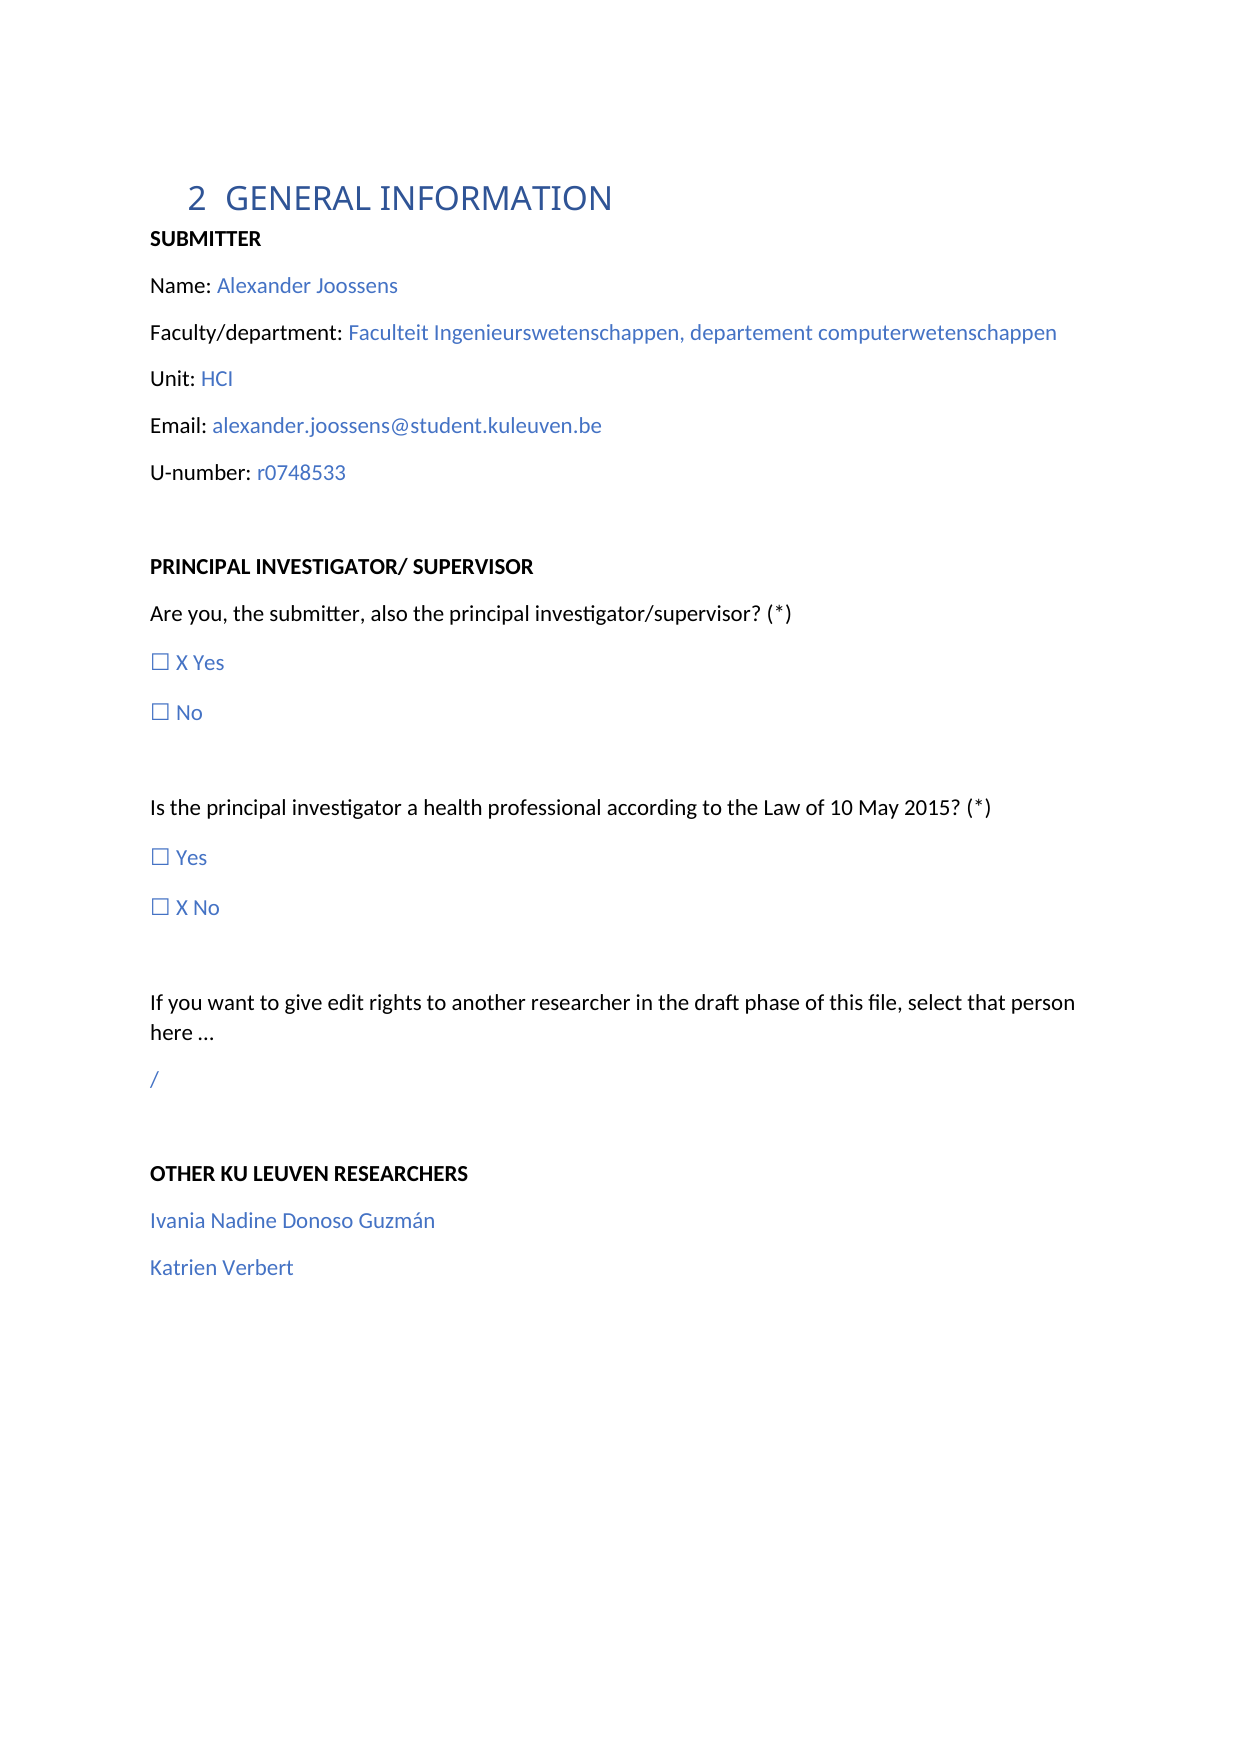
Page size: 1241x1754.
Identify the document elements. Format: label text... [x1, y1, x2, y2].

text Email: alexander.joossens@student.kuleuven.be [150, 411, 1090, 439]
subtitle GENERAL INFORMATION [187, 175, 1090, 220]
text SUBMITTER [150, 224, 1090, 252]
text Is the principal investigator a health professional according to the Law of 10 May 2015? (*) [150, 793, 1090, 822]
text Faculty/department: Faculteit Ingenieurswetenschappen, departement computerwetenschappen [150, 318, 1090, 346]
text OTHER KU LEUVEN RESEARCHERS [150, 1159, 1090, 1187]
text Are you, the submitter, also the principal investigator/supervisor? (*) [150, 599, 1090, 627]
text ☐ Yes [150, 840, 1090, 872]
text U-number: r0748533 [150, 458, 1090, 486]
text Unit: HCI [150, 364, 1090, 393]
text Katrien Verbert [150, 1253, 1090, 1281]
text ☐ X No [150, 891, 1090, 922]
text Name: Alexander Joossens [150, 271, 1090, 299]
text Ivania Nadine Donoso Guzmán [150, 1206, 1090, 1234]
text ☐ X Yes [150, 646, 1090, 677]
text / [150, 1065, 1090, 1093]
text PRINCIPAL INVESTIGATOR/ SUPERVISOR [150, 552, 1090, 580]
text ☐ No [150, 696, 1090, 727]
text If you want to give edit rights to another researcher in the draft phase of this file, select that person here … [150, 988, 1090, 1046]
